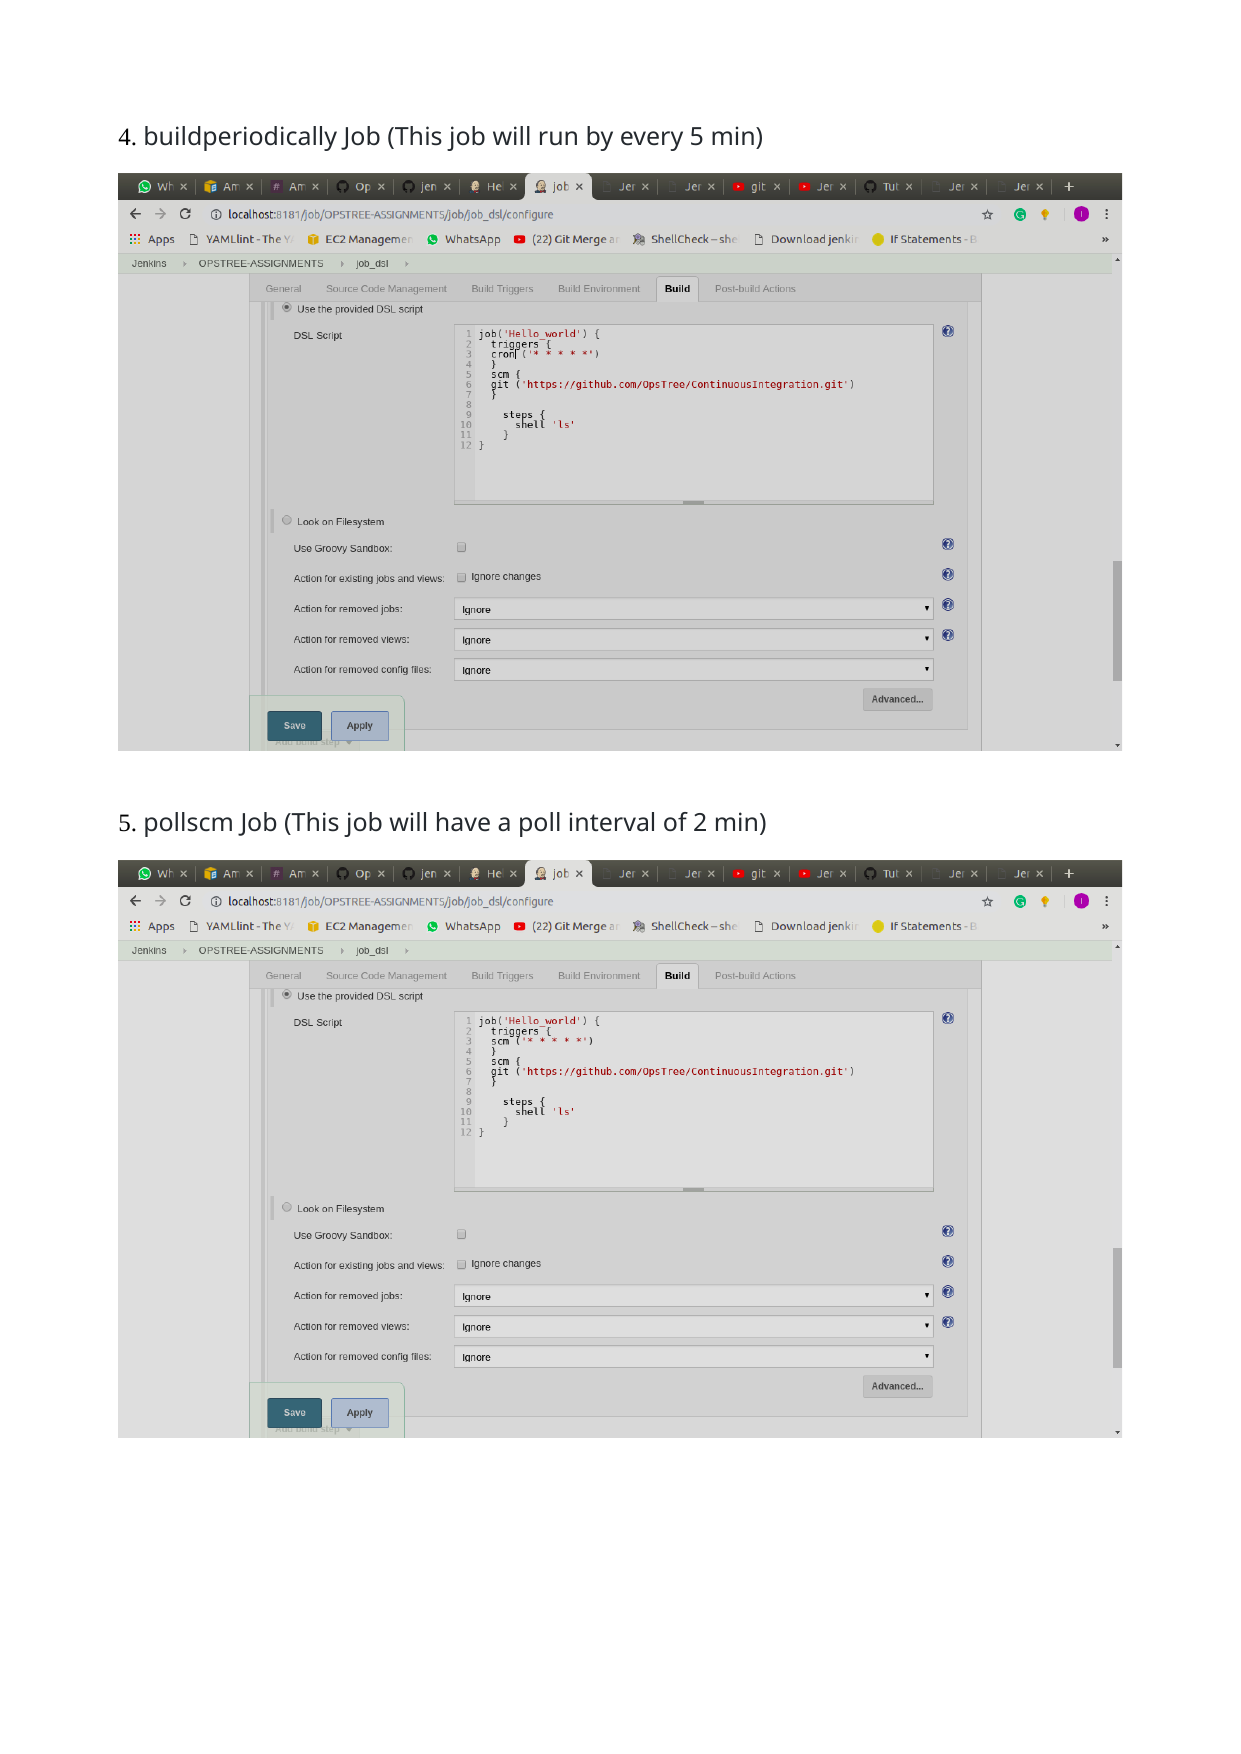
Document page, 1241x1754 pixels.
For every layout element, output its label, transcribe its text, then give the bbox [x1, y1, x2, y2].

text 5. pollscm Job (This job will have a poll interval of 2 min) [118, 805, 1122, 839]
text 4. buildperiodically Job (This job will run by every 5 min) [118, 118, 1122, 152]
picture [118, 860, 1123, 1438]
picture [118, 173, 1123, 751]
